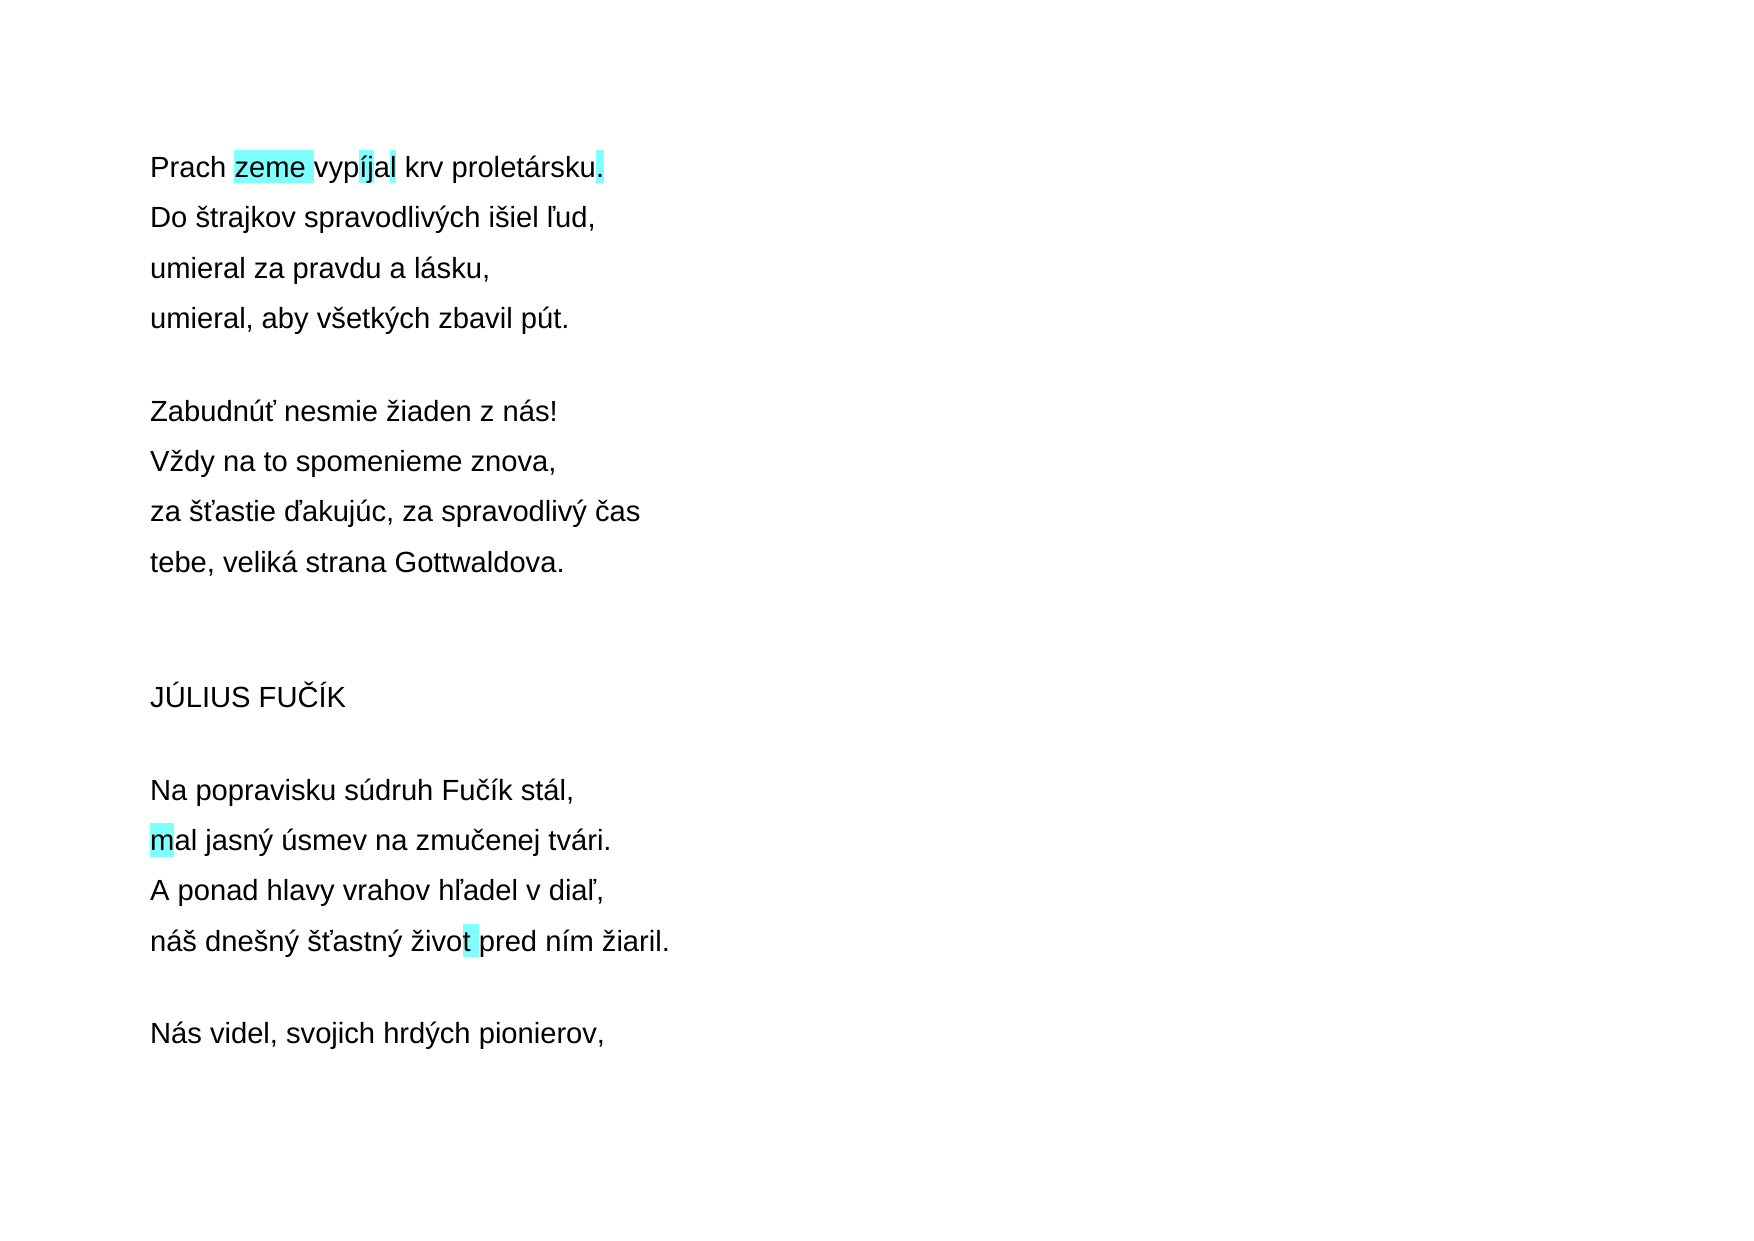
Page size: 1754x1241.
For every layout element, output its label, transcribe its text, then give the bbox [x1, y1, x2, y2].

text Na popravisku súdruh Fučík stál, [150, 773, 1243, 806]
text umieral, aby všetkých zbavil pút. [150, 301, 1243, 334]
subtitle JÚLIUS FUČÍK [150, 680, 1243, 713]
text umieral za pravdu a lásku, [150, 251, 1243, 284]
text Vždy na to spomenieme znova, [150, 444, 1243, 478]
text A ponad hlavy vrahov hľadel v diaľ, [150, 873, 1243, 907]
text náš dnešný šťastný život pred ním žiaril. [150, 924, 1243, 957]
text za šťastie ďakujúc, za spravodlivý čas [150, 494, 1243, 528]
text Nás videl, svojich hrdých pionierov, [150, 1017, 1243, 1050]
text tebe, veliká strana Gottwaldova. [150, 545, 1243, 578]
text Do štrajkov spravodlivých išiel ľud, [150, 200, 1243, 234]
text Prach zeme vypíjal krv proletársku. [150, 150, 1243, 183]
text mal jasný úsmev na zmučenej tvári. [150, 823, 1243, 857]
text Zabudnúť nesmie žiaden z nás! [150, 394, 1243, 427]
